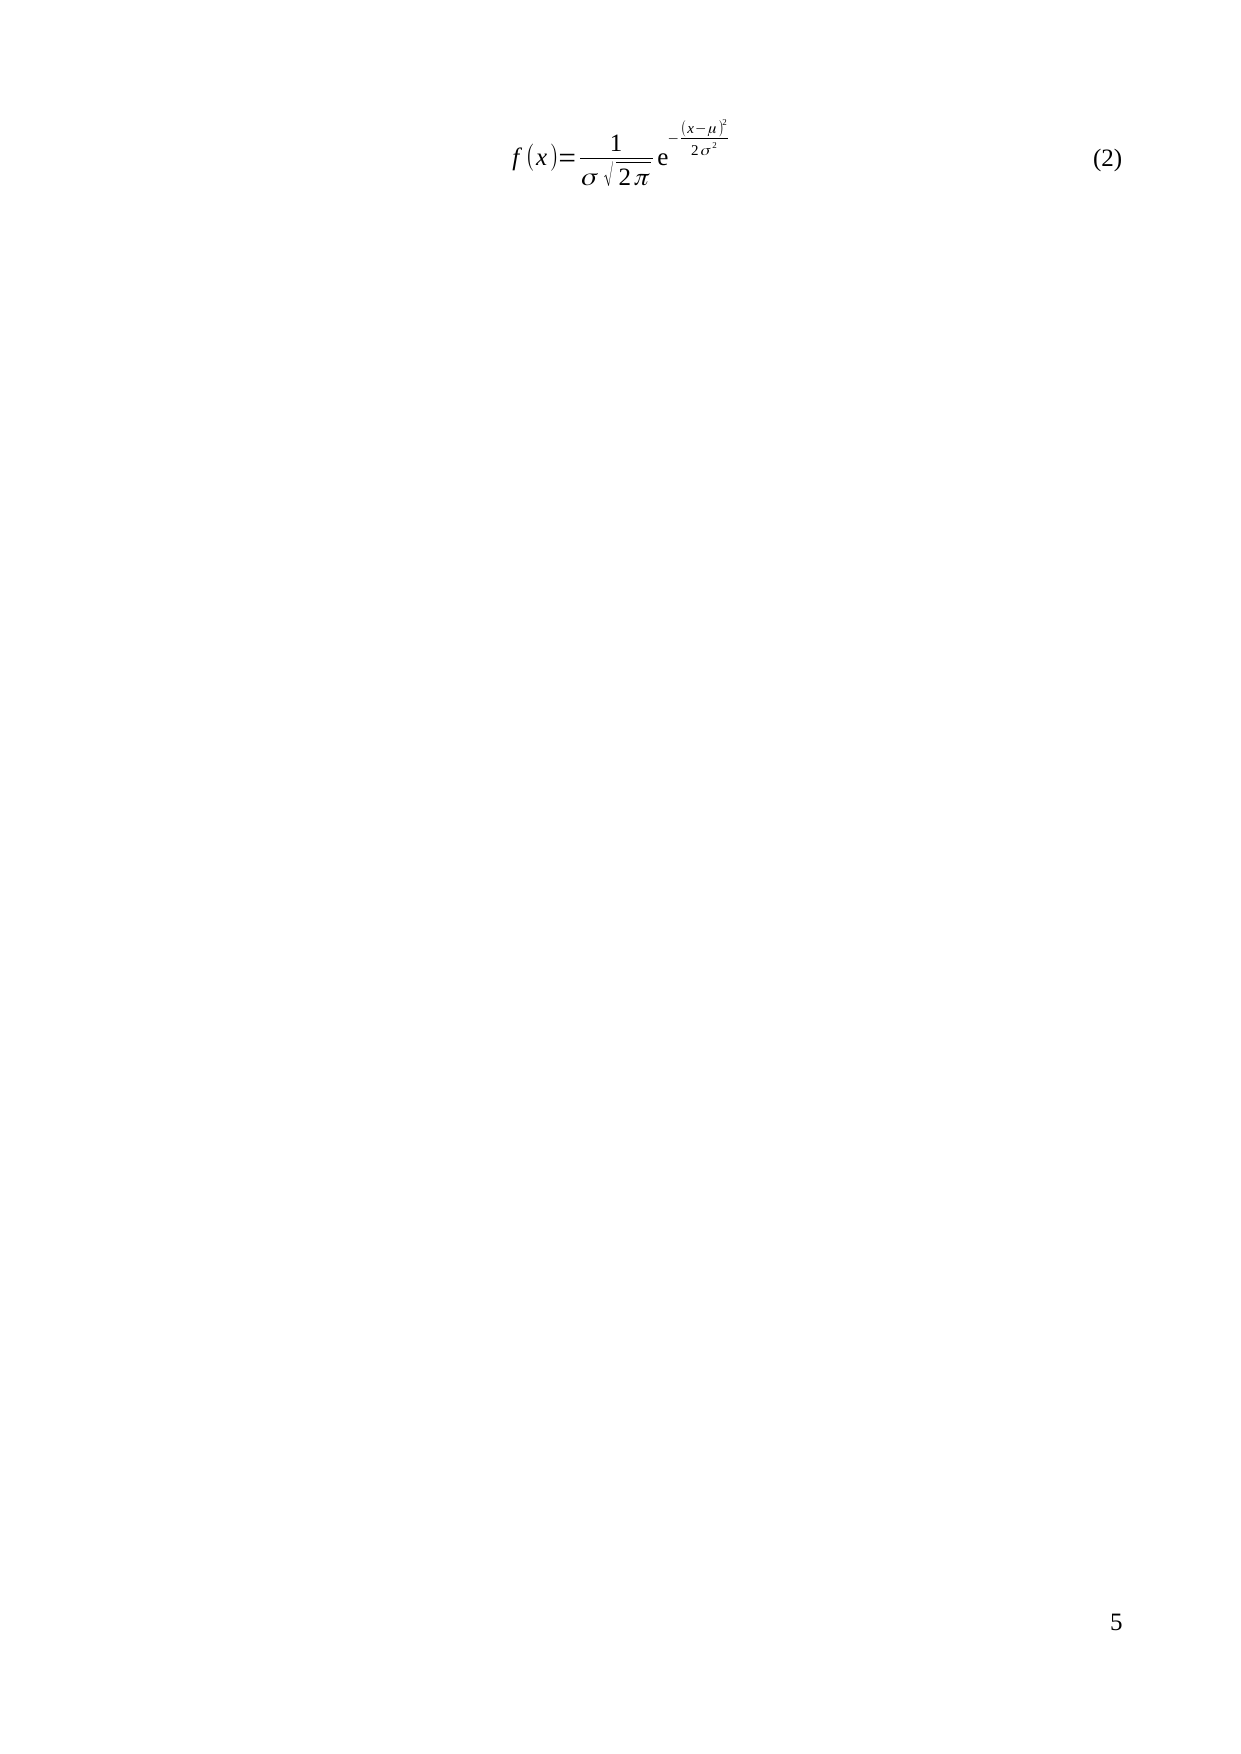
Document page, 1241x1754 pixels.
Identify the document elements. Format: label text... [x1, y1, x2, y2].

text (2) [118, 118, 1122, 191]
